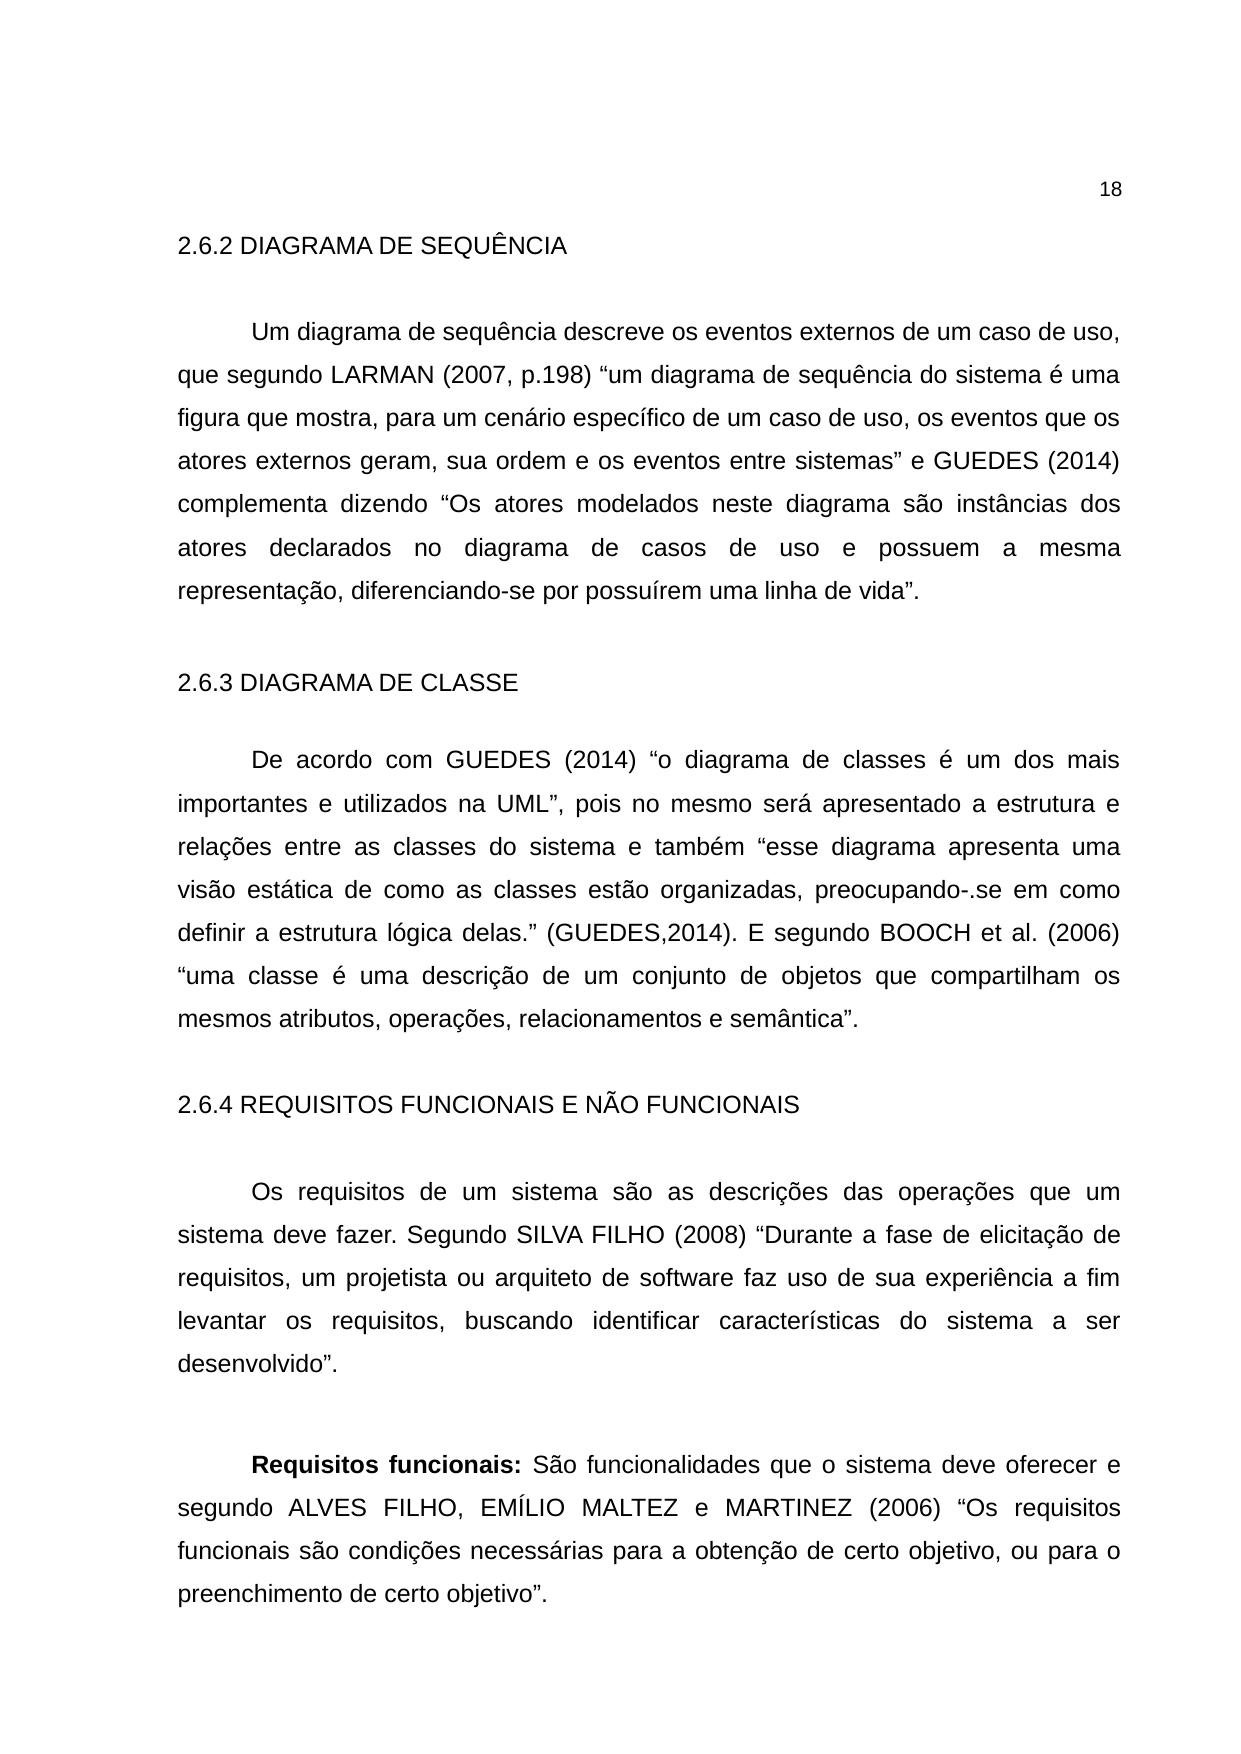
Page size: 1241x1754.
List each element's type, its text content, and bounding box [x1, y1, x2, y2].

text Os requisitos de um sistema são as descrições das operações que um sistema deve fazer. Segundo SILVA FILHO (2008) “Durante a fase de elicitação de requisitos, um projetista ou arquiteto de software faz uso de sua experiência a fim levantar os requisitos, buscando identificar características do sistema a ser desenvolvido”. [177, 1177, 1122, 1378]
subtitle 2.6.3 DIAGRAMA DE CLASSE [177, 668, 1122, 697]
text 2.6.4 REQUISITOS FUNCIONAIS E NÃO FUNCIONAIS [177, 1090, 1122, 1119]
text Um diagrama de sequência descreve os eventos externos de um caso de uso, que segundo LARMAN (2007, p.198) “um diagrama de sequência do sistema é uma figura que mostra, para um cenário específico de um caso de uso, os eventos que os atores externos geram, sua ordem e os eventos entre sistemas” e GUEDES (2014) complementa dizendo “Os atores modelados neste diagrama são instâncias dos atores declarados no diagrama de casos de uso e possuem a mesma representação, diferenciando-se por possuírem uma linha de vida”. [177, 317, 1122, 604]
subtitle 2.6.2 DIAGRAMA DE SEQUÊNCIA [177, 231, 1122, 259]
text Requisitos funcionais: São funcionalidades que o sistema deve oferecer e segundo ALVES FILHO, EMÍLIO MALTEZ e MARTINEZ (2006) “Os requisitos funcionais são condições necessárias para a obtenção de certo objetivo, ou para o preenchimento de certo objetivo”. [177, 1450, 1122, 1608]
text De acordo com GUEDES (2014) “o diagrama de classes é um dos mais importantes e utilizados na UML”, pois no mesmo será apresentado a estrutura e relações entre as classes do sistema e também “esse diagrama apresenta uma visão estática de como as classes estão organizadas, preocupando-.se em como definir a estrutura lógica delas.” (GUEDES,2014). E segundo BOOCH et al. (2006) “uma classe é uma descrição de um conjunto de objetos que compartilham os mesmos atributos, operações, relacionamentos e semântica”. [177, 745, 1122, 1033]
